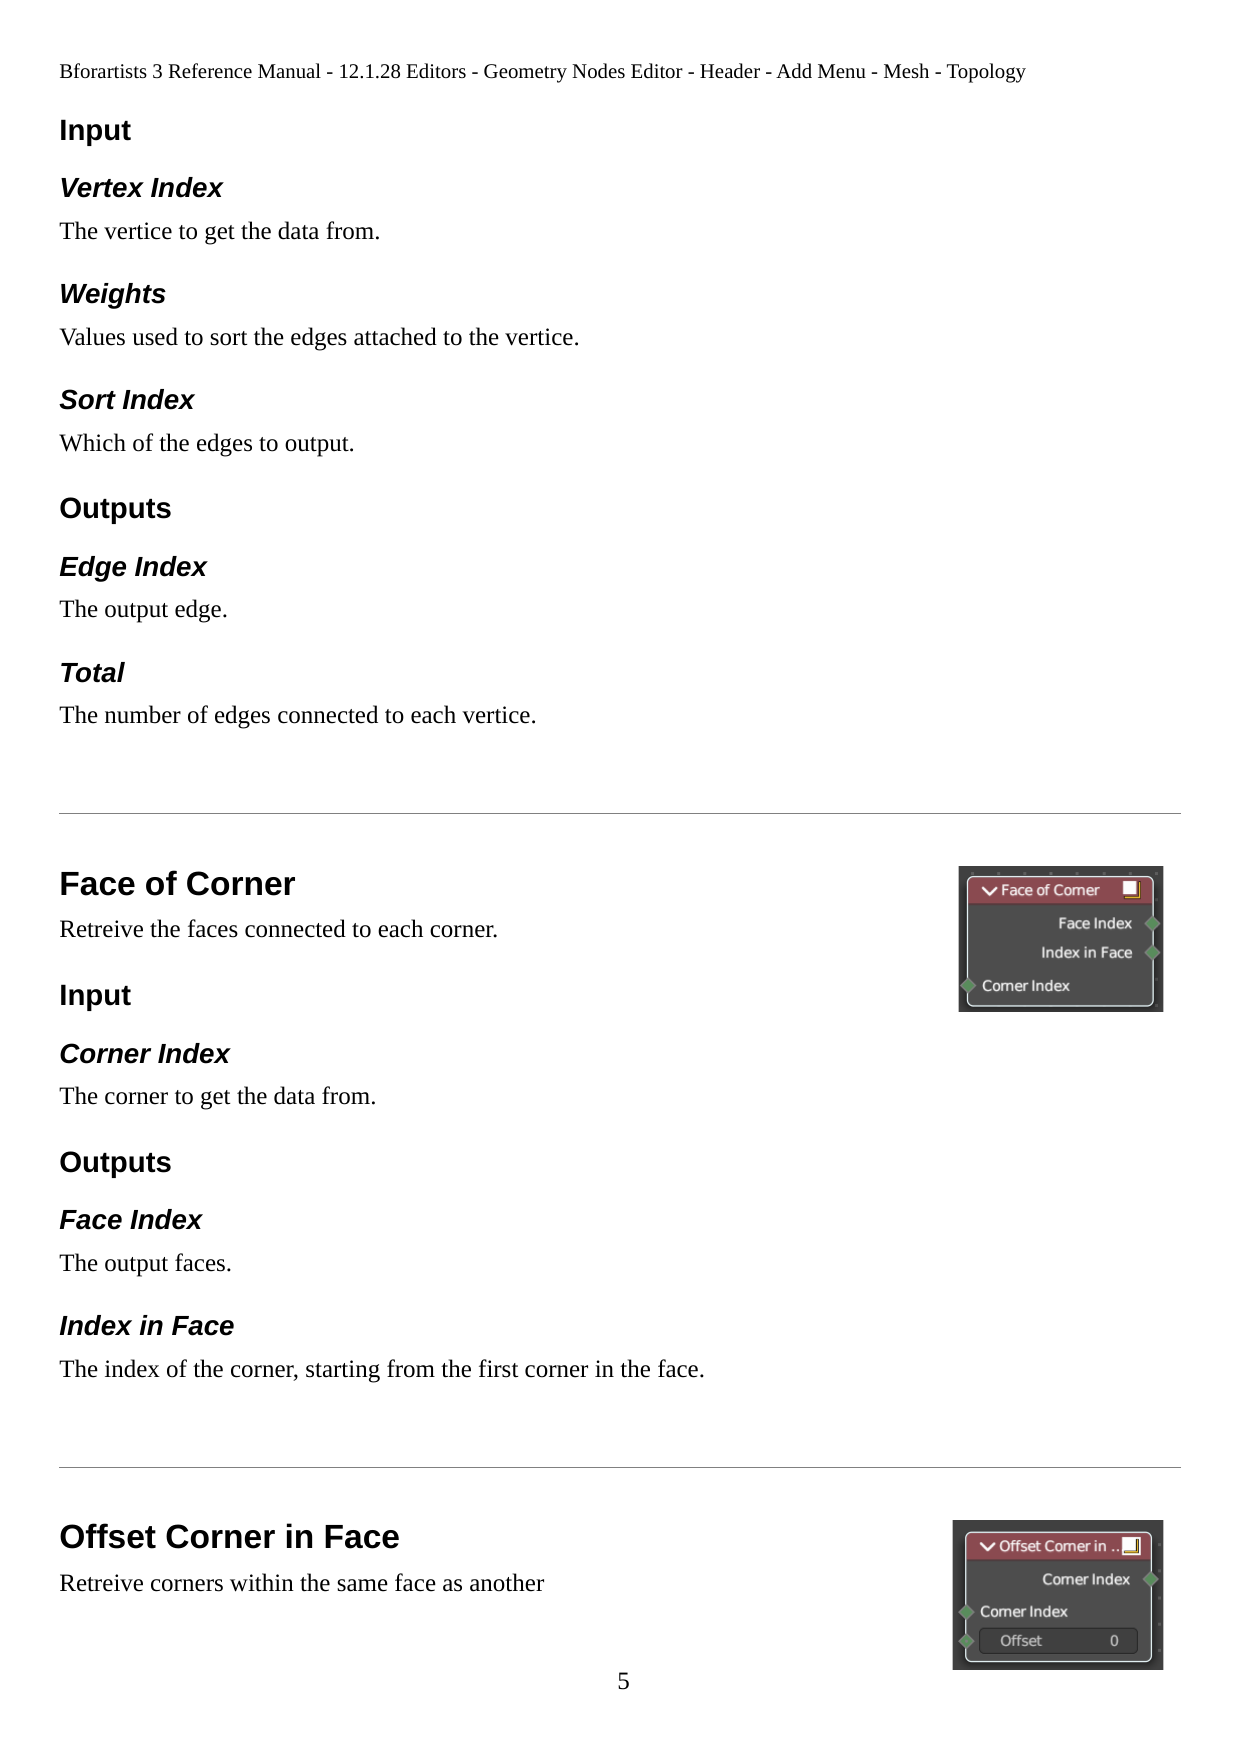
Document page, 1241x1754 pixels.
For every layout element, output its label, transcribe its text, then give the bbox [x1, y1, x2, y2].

text Values used to sort the edges attached to the vertice. [59, 322, 1181, 350]
text Which of the edges to output. [59, 428, 1181, 456]
subtitle Sort Index [59, 383, 1181, 415]
subtitle Input [59, 113, 1181, 146]
picture [958, 866, 1164, 1012]
text The number of edges connected to each vertice. [59, 700, 1181, 729]
subtitle Edge Index [59, 550, 1181, 582]
subtitle Face of Corner [59, 863, 1181, 902]
text Retreive corners within the same face as another [59, 1568, 952, 1597]
text The output faces. [59, 1248, 1181, 1277]
picture [952, 1520, 1164, 1670]
text Retreive the faces connected to each corner. [59, 914, 958, 943]
text The vertice to get the data from. [59, 216, 1181, 244]
text The corner to get the data from. [59, 1081, 1181, 1110]
subtitle Offset Corner in Face [59, 1517, 1181, 1556]
subtitle Weights [59, 277, 1181, 309]
subtitle Outputs [59, 491, 1181, 525]
text The index of the corner, starting from the first corner in the face. [59, 1354, 1181, 1383]
subtitle Face Index [59, 1204, 1181, 1236]
subtitle Index in Face [59, 1310, 1181, 1342]
subtitle Corner Index [59, 1037, 1181, 1069]
subtitle [1164, 978, 1181, 1012]
text The output edge. [59, 594, 1181, 623]
subtitle Input [59, 978, 958, 1012]
subtitle Outputs [59, 1145, 1181, 1179]
subtitle Vertex Index [59, 171, 1181, 203]
subtitle Total [59, 656, 1181, 688]
